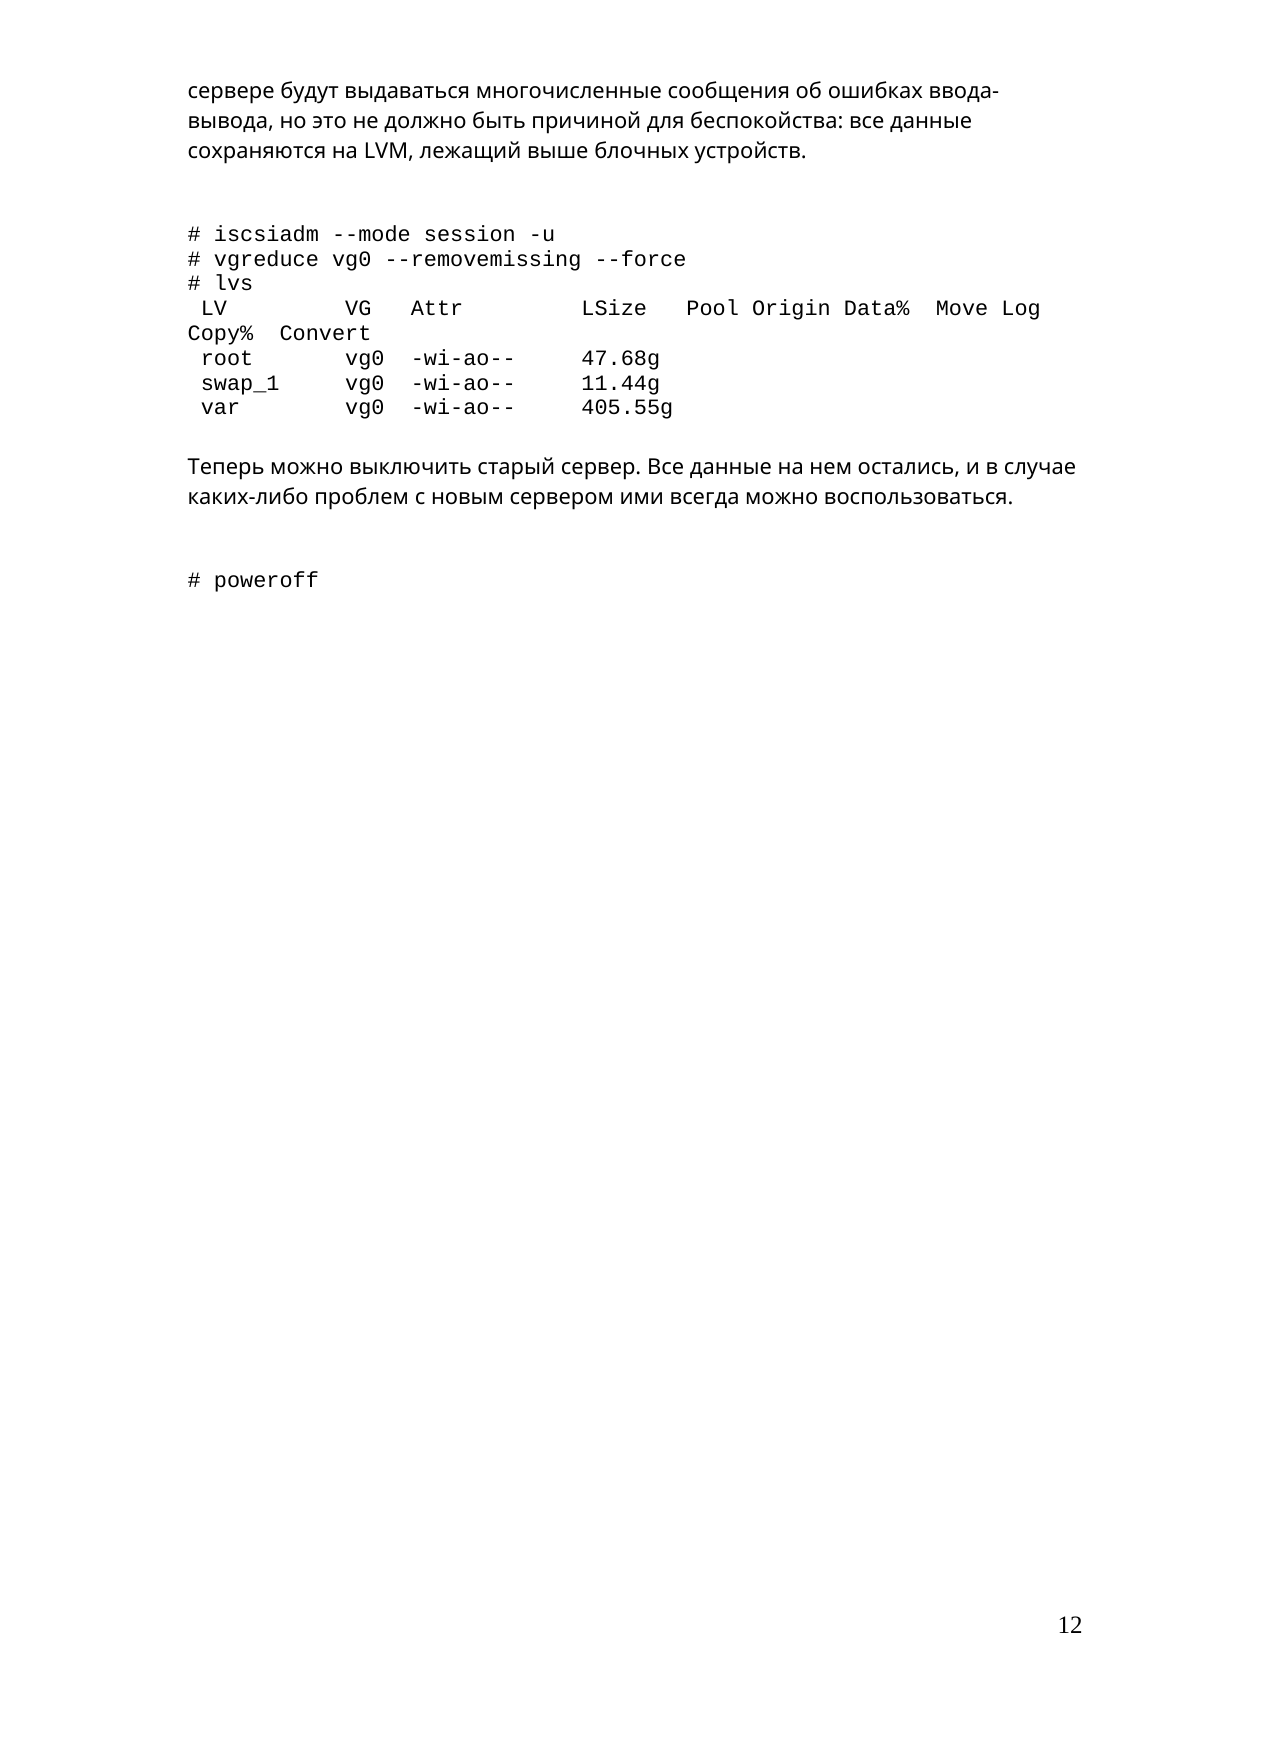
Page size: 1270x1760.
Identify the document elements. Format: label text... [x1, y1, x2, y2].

text root vg0 -wi-ao-- 47.68g [187, 347, 1082, 372]
text # vgreduce vg0 --removemissing --force [187, 248, 1082, 272]
text # iscsiadm --mode session -u [187, 223, 1082, 248]
text сервере будут выдаваться многочисленные сообщения об ошибках ввода-вывода, но это не должно быть причиной для беспокойства: все данные сохраняются на LVM, лежащий выше блочных устройств. [187, 75, 1082, 223]
text # poweroff [187, 569, 1082, 594]
text # lvs [187, 272, 1082, 297]
text swap_1 vg0 -wi-ao-- 11.44g [187, 372, 1082, 396]
text Теперь можно выключить старый сервер. Все данные на нем остались, и в случае каких-либо проблем с новым сервером ими всегда можно воспользоваться. [187, 421, 1082, 569]
text LV VG Attr LSize Pool Origin Data% Move Log Copy% Convert [187, 297, 1082, 347]
text var vg0 -wi-ao-- 405.55g [187, 396, 1082, 421]
